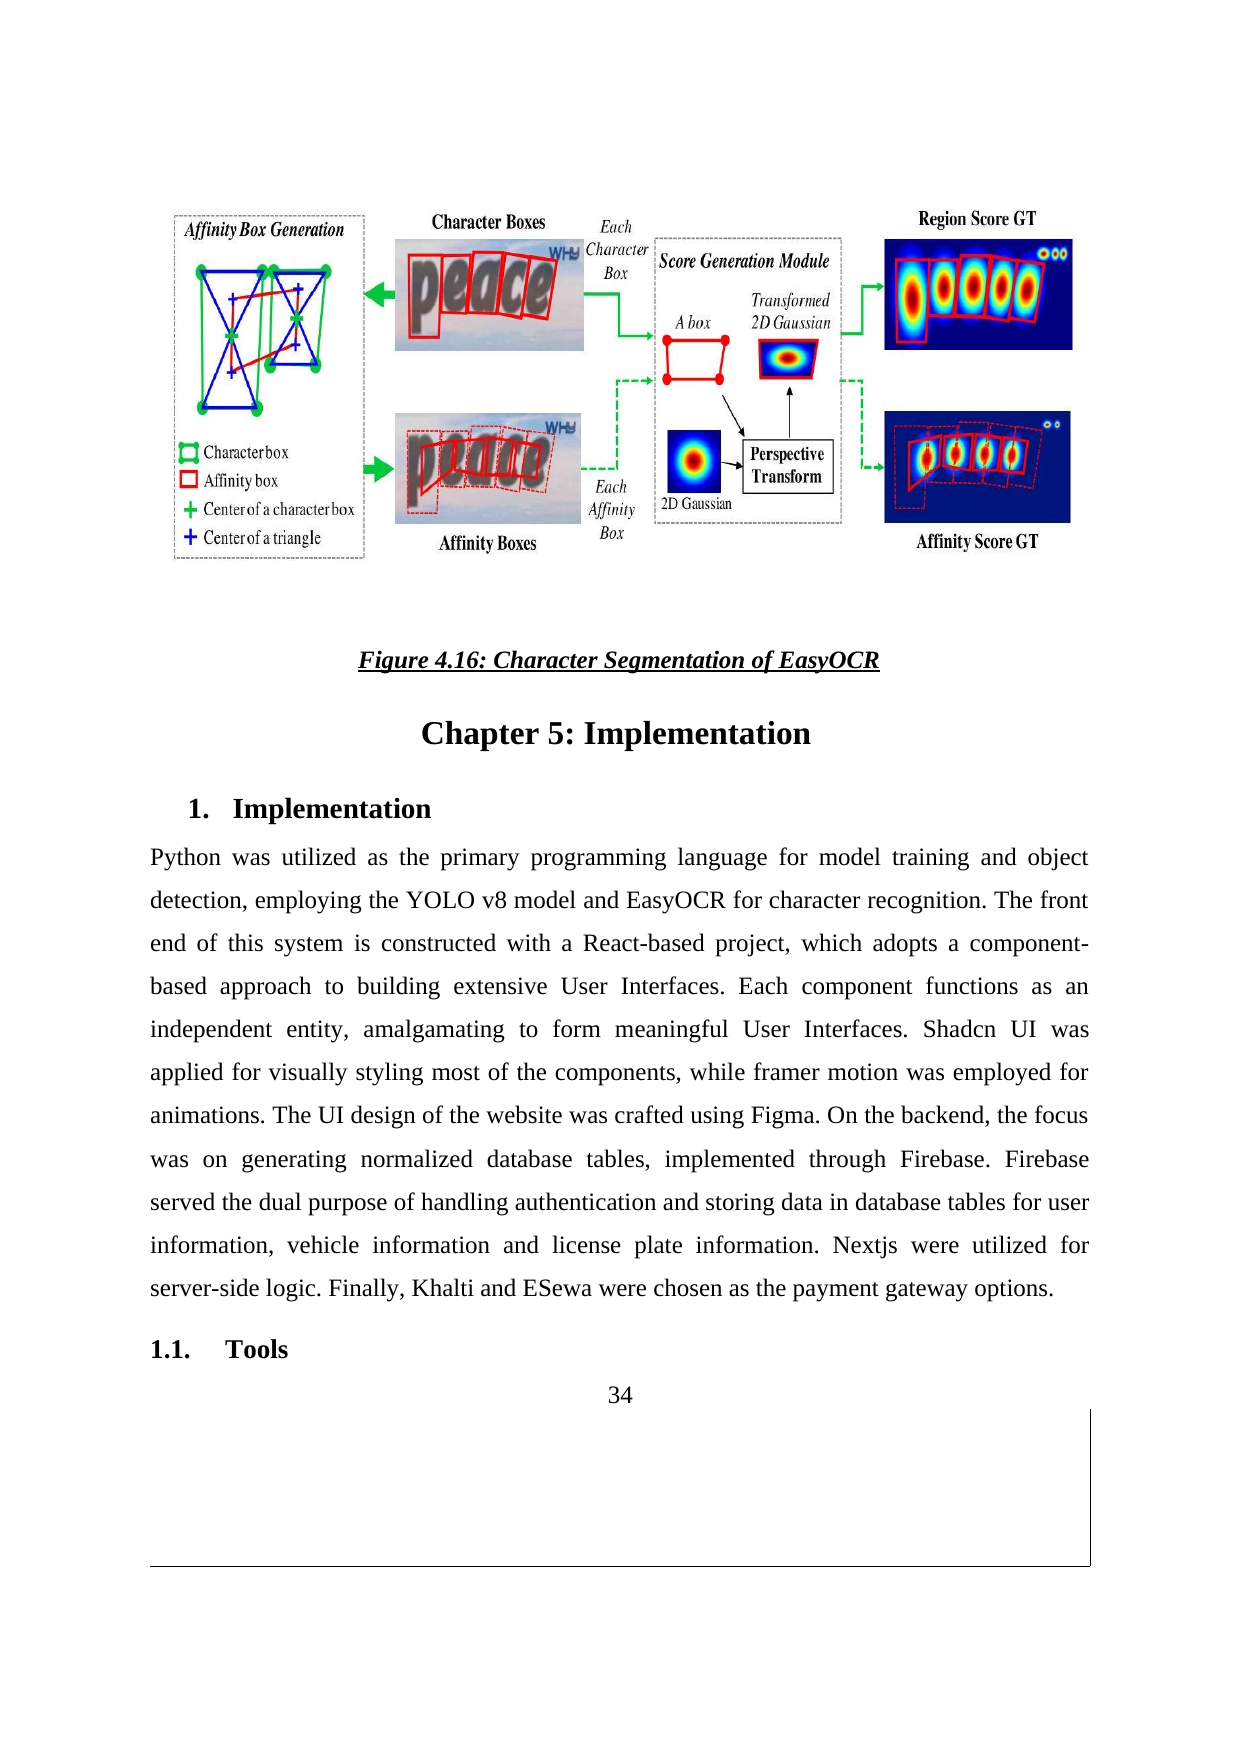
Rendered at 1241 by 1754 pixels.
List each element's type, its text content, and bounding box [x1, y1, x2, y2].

subtitle Chapter 5: Implementation [150, 713, 1090, 752]
text Python was utilized as the primary programming language for model training and object detection, employing the YOLO v8 model and EasyOCR for character recognition. The front end of this system is constructed with a React-based project, which adopts a component-based approach to building extensive User Interfaces. Each component functions as an independent entity, amalgamating to form meaningful User Interfaces. Shadcn UI was applied for visually styling most of the components, while framer motion was employed for animations. The UI design of the website was crafted using Figma. On the backend, the focus was on generating normalized database tables, implemented through Firebase. Firebase served the dual purpose of handling authentication and storing data in database tables for user information, vehicle information and license plate information. Nextjs were utilized for server-side logic. Finally, Khalti and ESewa were chosen as the payment gateway options. [150, 842, 1090, 1302]
text Figure 4.16: Character Segmentation of EasyOCR [148, 645, 1092, 674]
subtitle Implementation [187, 792, 1090, 825]
subtitle Tools [150, 1333, 1090, 1364]
